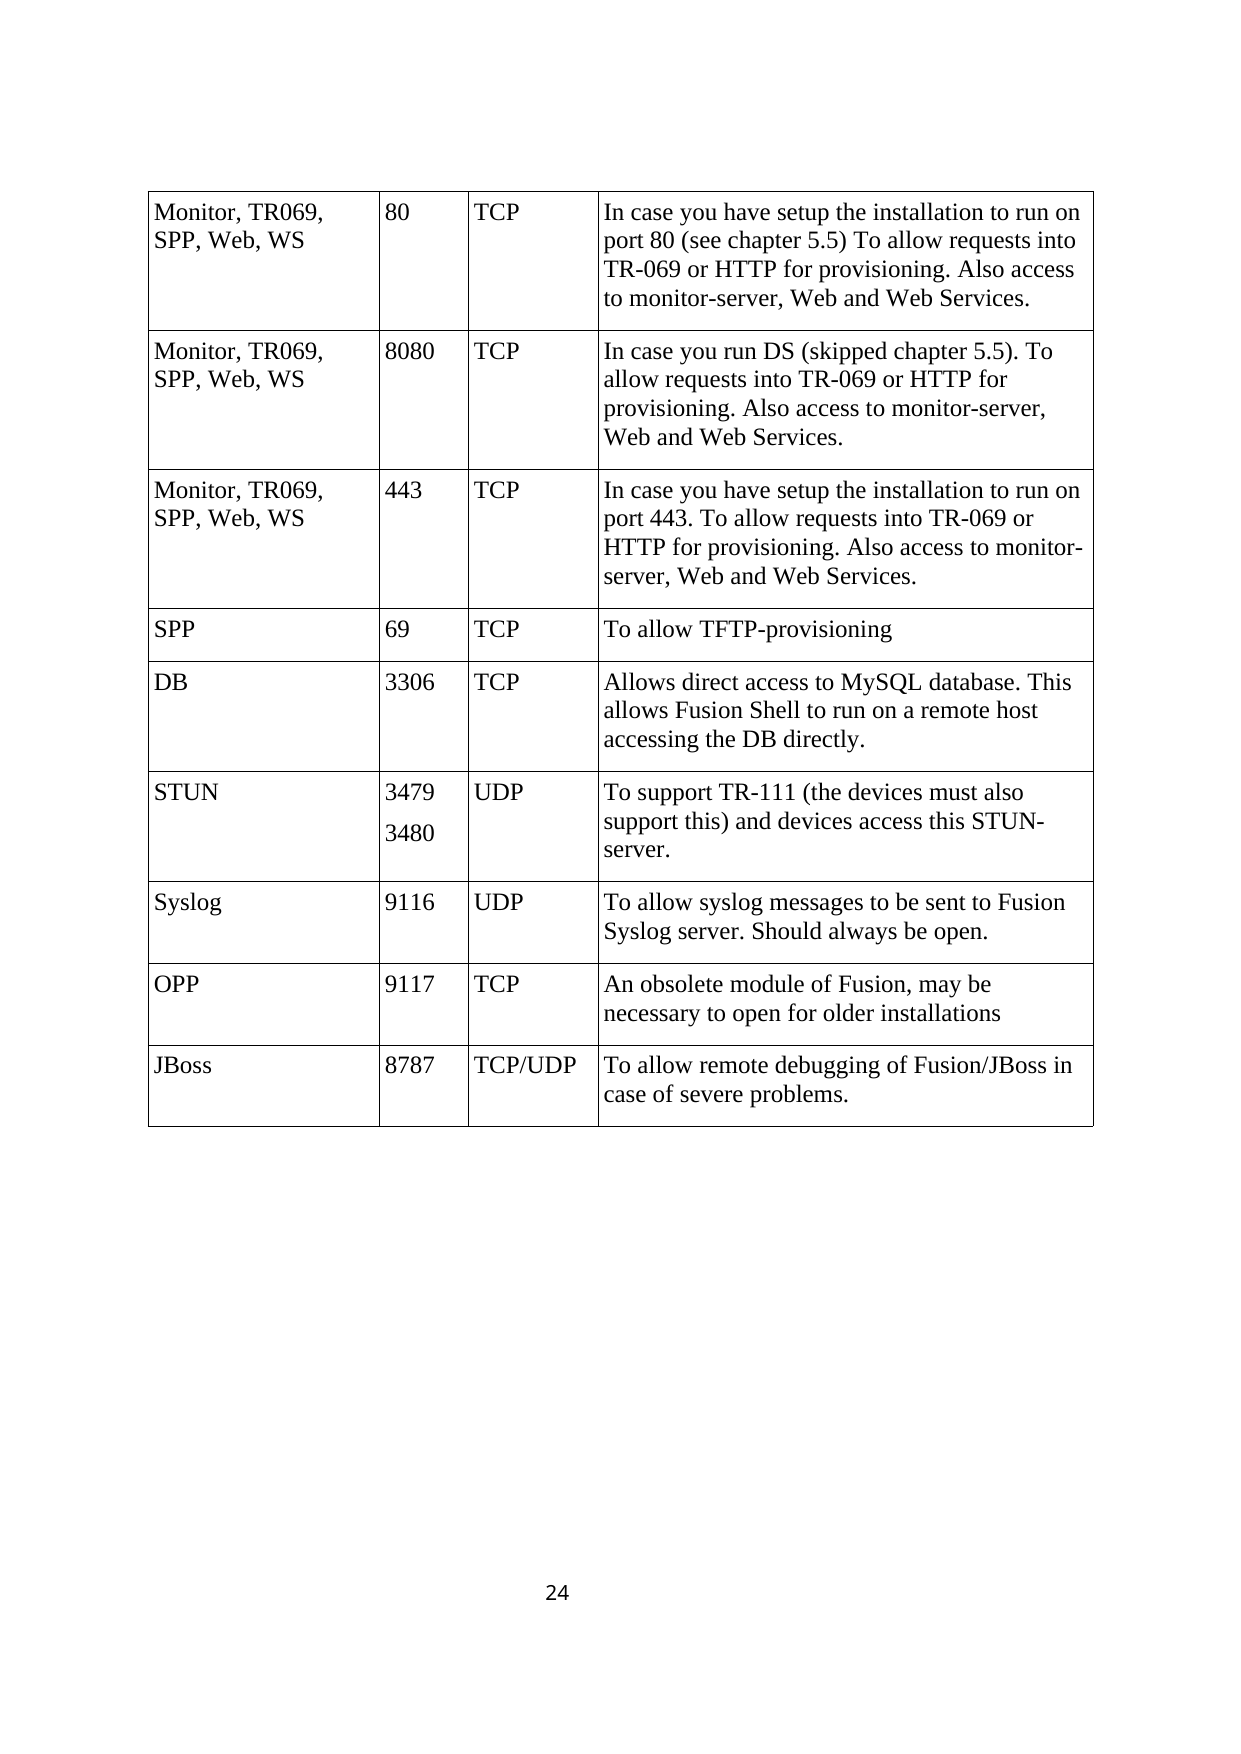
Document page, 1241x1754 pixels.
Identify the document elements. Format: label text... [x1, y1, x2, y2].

table_cell 3306 [380, 662, 468, 771]
table_cell TCP [469, 331, 598, 469]
table_cell To allow syslog messages to be sent to Fusion Syslog server. Should always be open. [599, 882, 1093, 963]
table_cell 443 [380, 470, 468, 608]
table_cell TCP [469, 964, 598, 1044]
table_cell Allows direct access to MySQL database. This allows Fusion Shell to run on a remote host accessing the DB directly. [599, 662, 1093, 771]
table_cell TCP [469, 662, 598, 771]
table_cell In case you have setup the installation to run on port 443. To allow requests into TR-069 or HTTP for provisioning. Also access to monitor-server, Web and Web Services. [599, 470, 1093, 608]
table_cell Syslog [149, 882, 379, 963]
table_cell SPP [149, 609, 379, 661]
table_cell An obsolete module of Fusion, may be necessary to open for older installations [599, 964, 1093, 1044]
table_cell DB [149, 662, 379, 771]
table_cell TCP [469, 470, 598, 608]
table_cell TCP [469, 192, 598, 330]
table_cell 8787 [380, 1046, 468, 1126]
table_cell 8080 [380, 331, 468, 469]
table_cell UDP [469, 882, 598, 963]
table_cell 9116 [380, 882, 468, 963]
table_cell Monitor, TR069, SPP, Web, WS [149, 470, 379, 608]
table_cell In case you run DS (skipped chapter 5.5). To allow requests into TR-069 or HTTP for provisioning. Also access to monitor-server, Web and Web Services. [599, 331, 1093, 469]
table_cell 3479 3480 [380, 772, 468, 881]
table_cell 80 [380, 192, 468, 330]
table_cell Monitor, TR069, SPP, Web, WS [149, 331, 379, 469]
table_cell 9117 [380, 964, 468, 1044]
table_cell TCP [469, 609, 598, 661]
table_cell In case you have setup the installation to run on port 80 (see chapter 5.5) To allow requests into TR-069 or HTTP for provisioning. Also access to monitor-server, Web and Web Services. [599, 192, 1093, 330]
table_cell To allow remote debugging of Fusion/JBoss in case of severe problems. [599, 1046, 1093, 1126]
table_cell JBoss [149, 1046, 379, 1126]
table_cell Monitor, TR069, SPP, Web, WS [149, 192, 379, 330]
table_cell TCP/UDP [469, 1046, 598, 1126]
table_cell UDP [469, 772, 598, 881]
table_cell STUN [149, 772, 379, 881]
table_cell OPP [149, 964, 379, 1044]
table_cell To allow TFTP-provisioning [599, 609, 1093, 661]
table_cell To support TR-111 (the devices must also support this) and devices access this STUN-server. [599, 772, 1093, 881]
table_cell 69 [380, 609, 468, 661]
